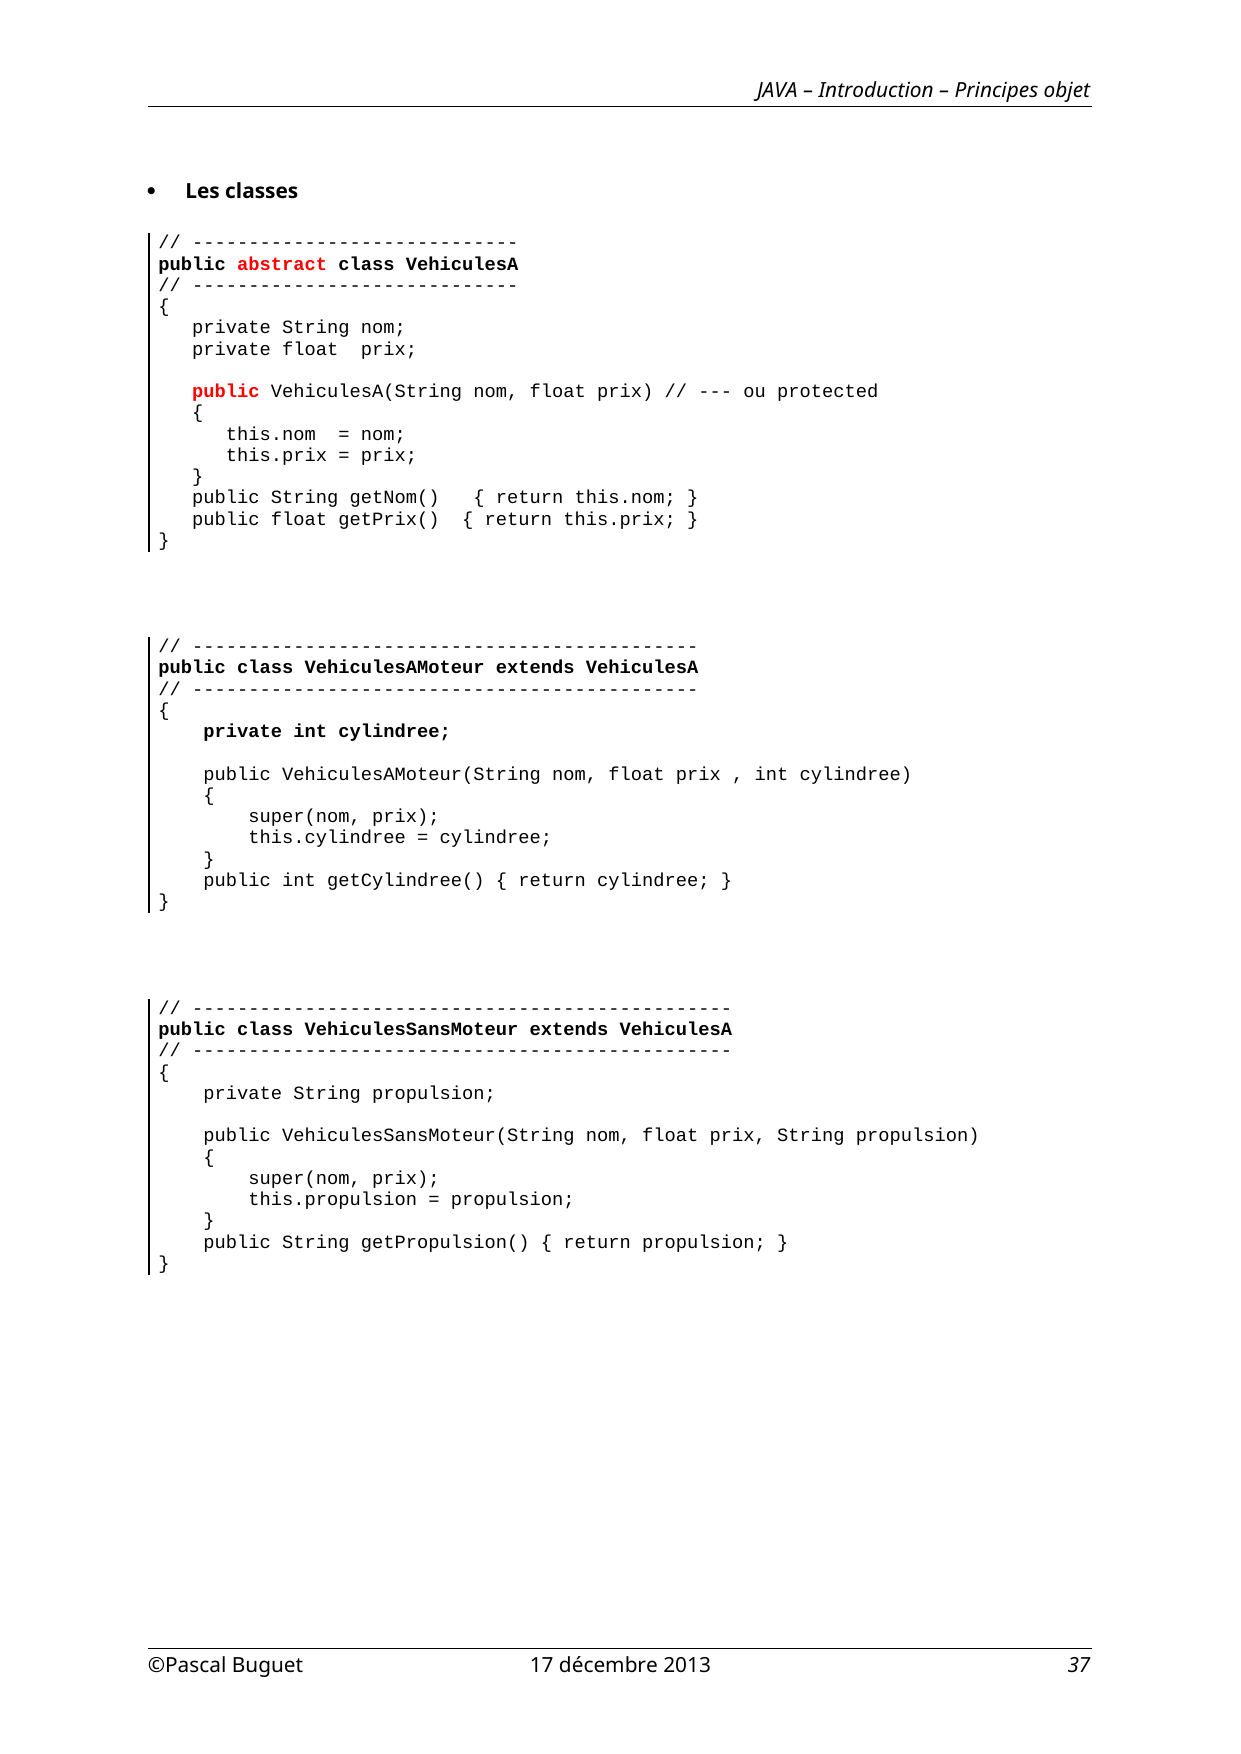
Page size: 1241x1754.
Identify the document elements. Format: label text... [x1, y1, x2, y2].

text } [150, 531, 1092, 552]
text this.nom = nom; [150, 424, 1092, 446]
text super(nom, prix); [150, 807, 1092, 828]
text public String getPropulsion() { return propulsion; } [150, 1232, 1092, 1254]
text private int cylindree; [150, 722, 1092, 743]
text this.cylindree = cylindree; [150, 828, 1092, 849]
text private float prix; [150, 339, 1092, 361]
text { [150, 1062, 1092, 1084]
text public class VehiculesAMoteur extends VehiculesA [150, 658, 1092, 679]
text { [150, 403, 1092, 424]
text public abstract class VehiculesA [150, 254, 1092, 276]
text } [150, 467, 1092, 488]
text private String propulsion; [150, 1084, 1092, 1105]
text public class VehiculesSansMoteur extends VehiculesA [150, 1020, 1092, 1041]
text public VehiculesA(String nom, float prix) // --- ou protected [150, 382, 1092, 403]
text // ----------------------------- [150, 276, 1092, 297]
text // ------------------------------------------------ [150, 999, 1092, 1020]
text } [150, 1211, 1092, 1232]
list Les classes [148, 176, 1092, 204]
text } [150, 849, 1092, 871]
text // --------------------------------------------- [150, 637, 1092, 658]
text { [150, 1147, 1092, 1169]
text super(nom, prix); [150, 1169, 1092, 1190]
text public VehiculesSansMoteur(String nom, float prix, String propulsion) [150, 1126, 1092, 1147]
text // ------------------------------------------------ [150, 1041, 1092, 1062]
text { [150, 701, 1092, 722]
text } [150, 1254, 1092, 1275]
text } [150, 892, 1092, 913]
text { [150, 297, 1092, 318]
text public float getPrix() { return this.prix; } [150, 509, 1092, 531]
text public String getNom() { return this.nom; } [150, 488, 1092, 509]
text // ----------------------------- [150, 233, 1092, 254]
text { [150, 786, 1092, 807]
text this.prix = prix; [150, 446, 1092, 467]
text // --------------------------------------------- [150, 679, 1092, 701]
text public int getCylindree() { return cylindree; } [150, 871, 1092, 892]
text public VehiculesAMoteur(String nom, float prix , int cylindree) [150, 764, 1092, 786]
text this.propulsion = propulsion; [150, 1190, 1092, 1211]
text private String nom; [150, 318, 1092, 339]
